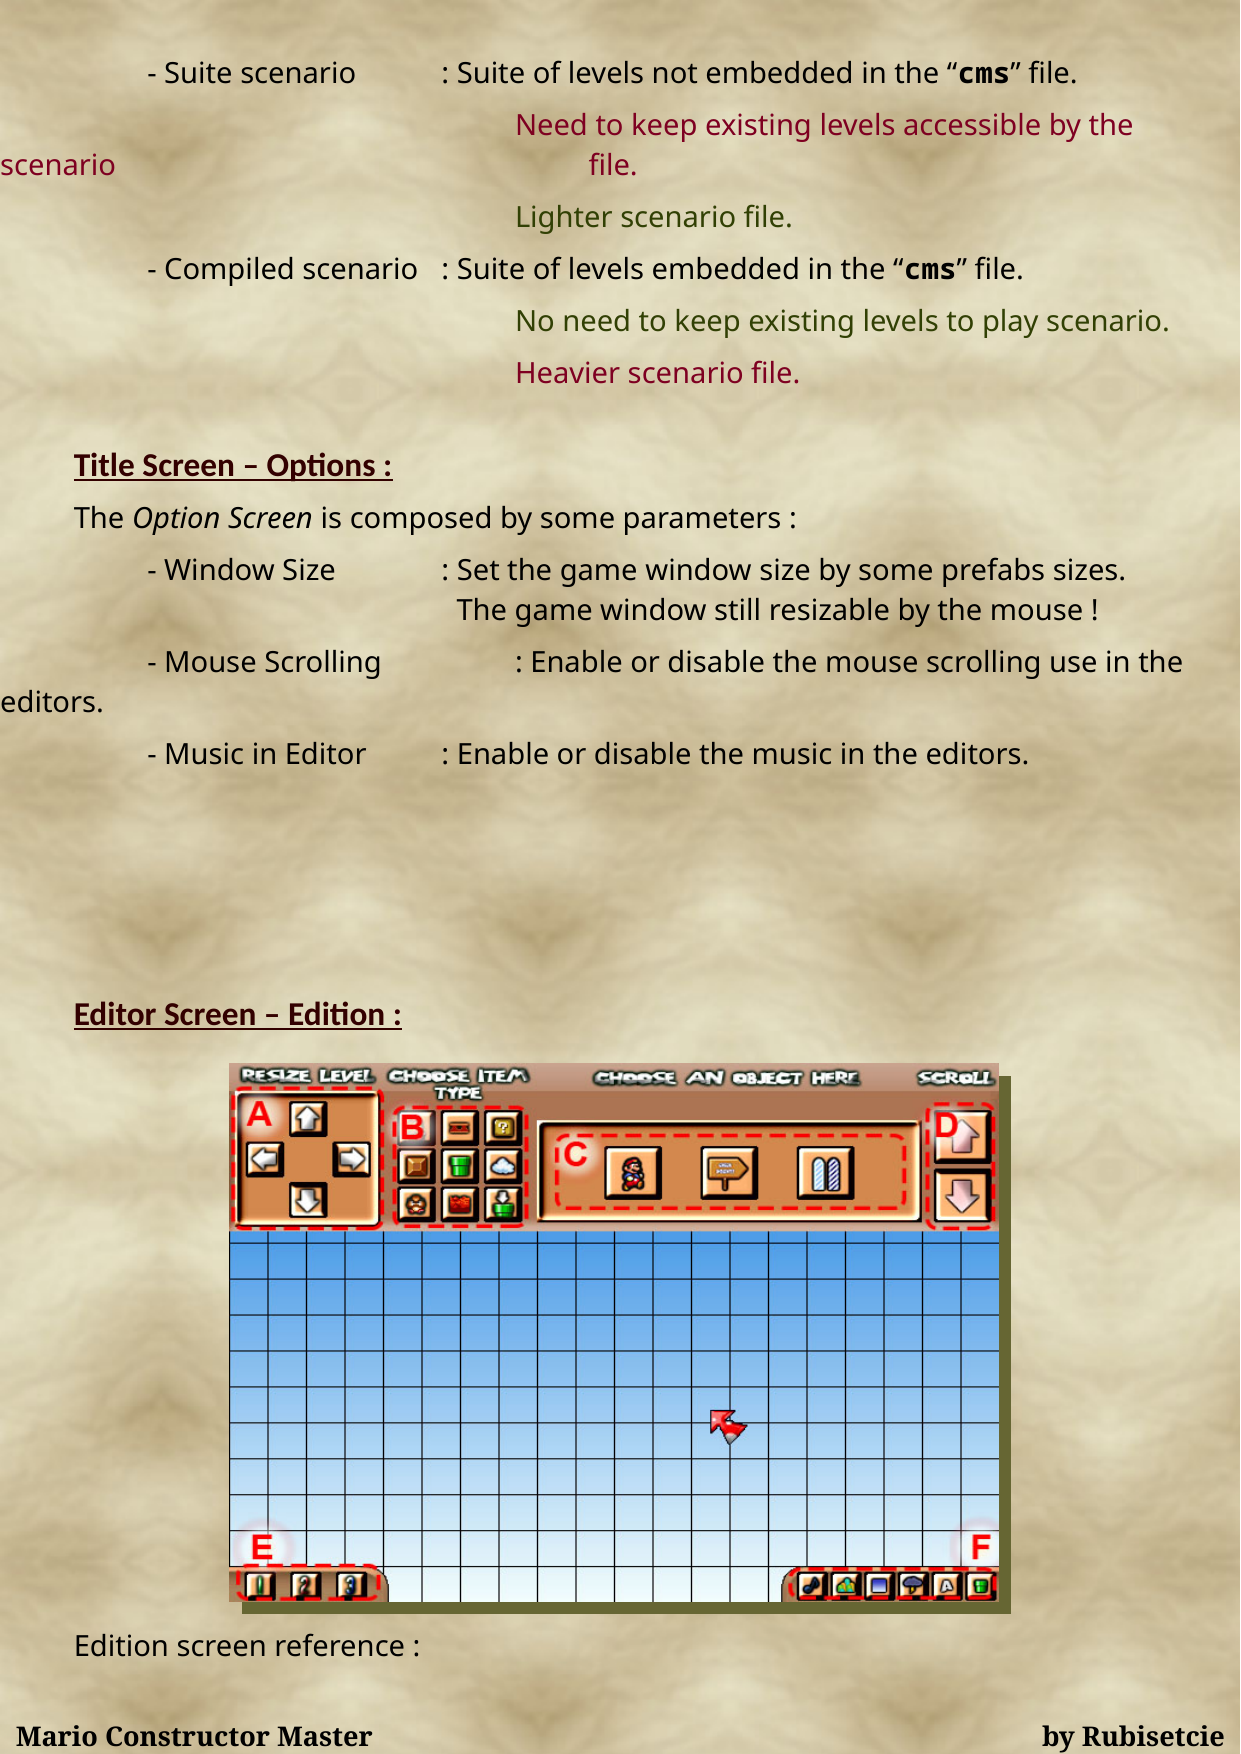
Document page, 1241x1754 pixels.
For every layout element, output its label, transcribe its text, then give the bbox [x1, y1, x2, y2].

text No need to keep existing levels to play scenario. [0, 300, 1240, 340]
picture [229, 1063, 999, 1602]
text - Window Size : Set the game window size by some prefabs sizes. [0, 549, 1240, 589]
text - Mouse Scrolling : Enable or disable the mouse scrolling use in the editors. [0, 641, 1240, 721]
text - Compiled scenario : Suite of levels embedded in the “cms” file. [0, 248, 1240, 288]
text Need to keep existing levels accessible by the scenario file. [0, 104, 1240, 183]
picture [0, 0, 1241, 1754]
text Title Screen – Options : [0, 444, 1240, 485]
text - Suite scenario : Suite of levels not embedded in the “cms” file. [0, 52, 1240, 92]
text - Music in Editor : Enable or disable the music in the editors. [0, 733, 1240, 773]
text Edition screen reference : [0, 1046, 1240, 1665]
text The Option Screen is composed by some parameters : [0, 497, 1240, 537]
text Lighter scenario file. [0, 196, 1240, 236]
text Heavier scenario file. [0, 352, 1240, 392]
text Editor Screen – Edition : [0, 993, 1240, 1034]
text The game window still resizable by the mouse ! [0, 589, 1240, 629]
